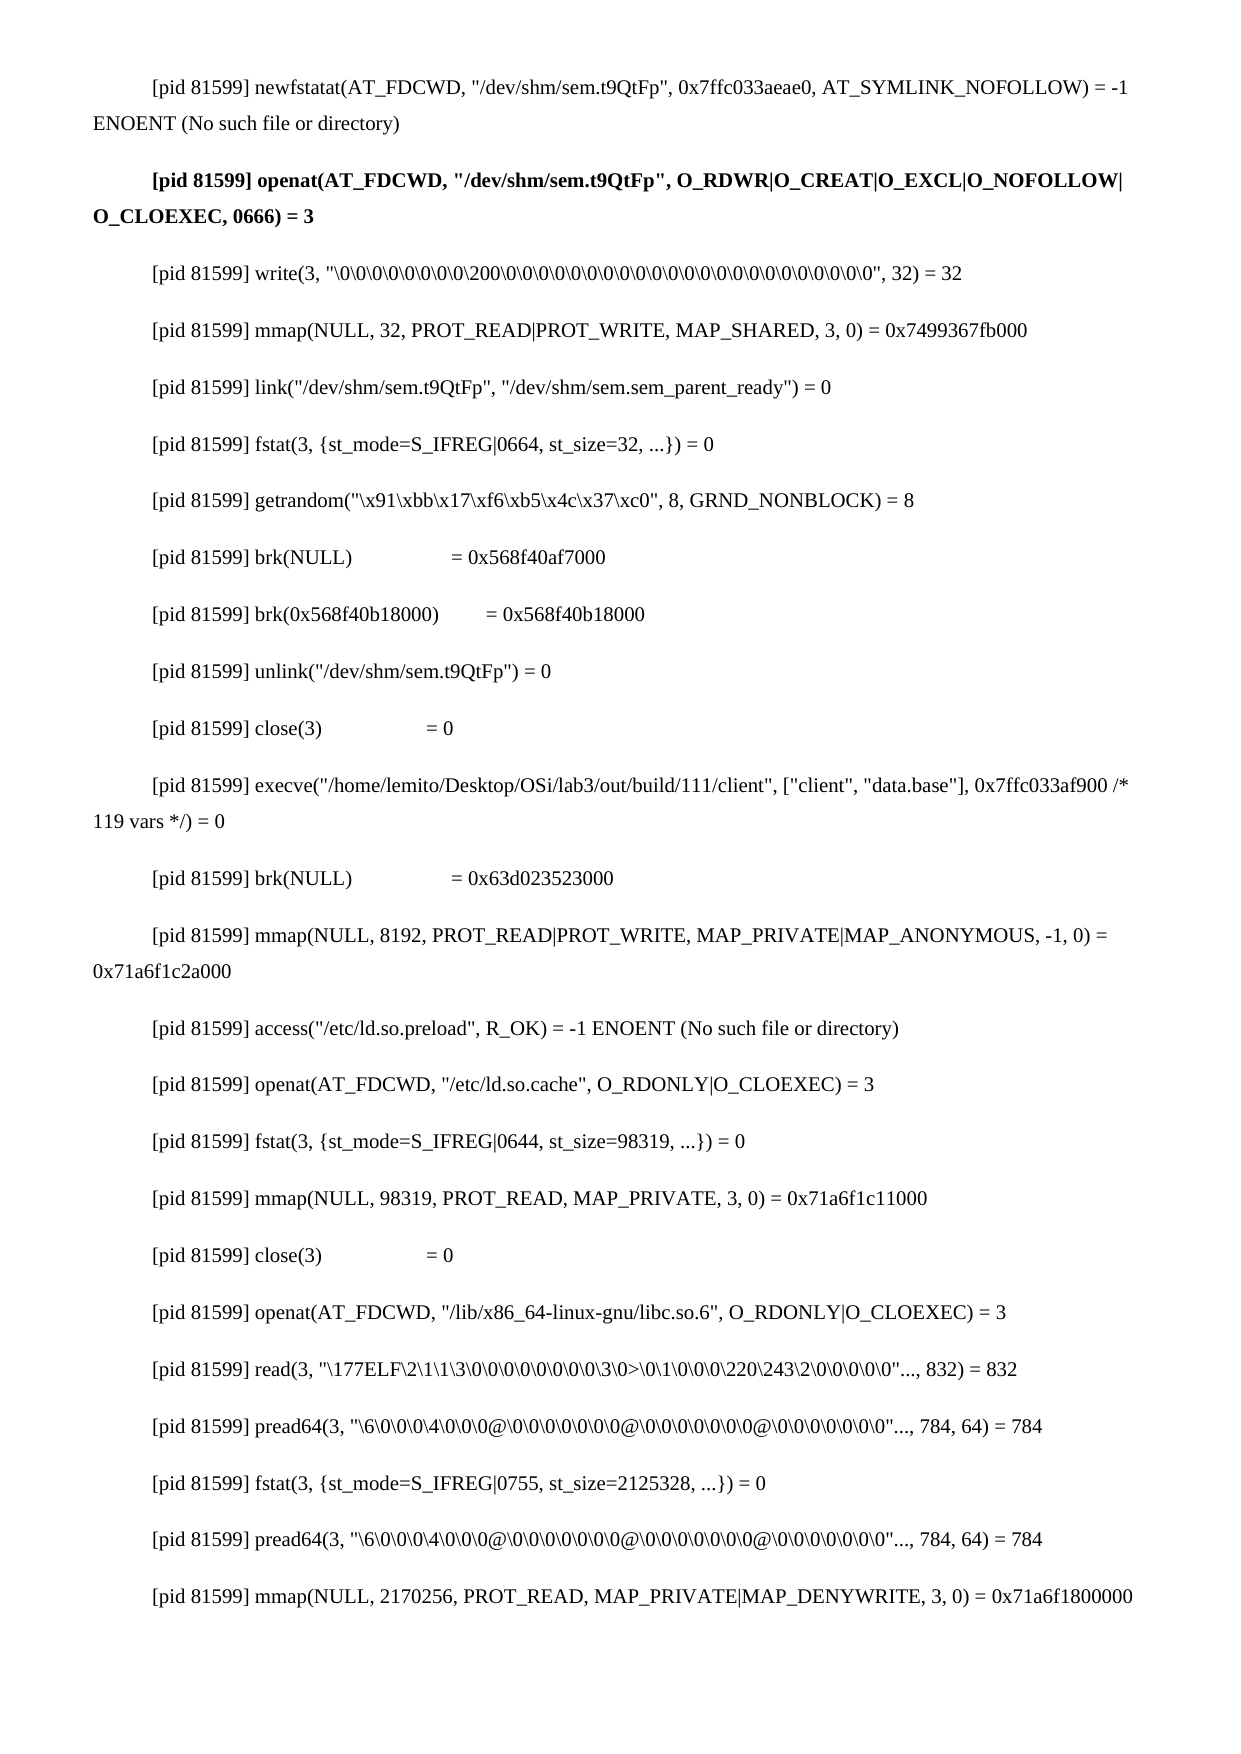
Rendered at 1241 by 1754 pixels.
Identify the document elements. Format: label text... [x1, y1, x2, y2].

text [pid 81599] execve("/home/lemito/Desktop/OSi/lab3/out/build/111/client", ["client", "data.base"], 0x7ffc033af900 /* 119 vars */) = 0 [93, 773, 1147, 833]
text [pid 81599] fstat(3, {st_mode=S_IFREG|0644, st_size=98319, ...}) = 0 [93, 1129, 1147, 1153]
text [pid 81599] write(3, "\0\0\0\0\0\0\0\0\200\0\0\0\0\0\0\0\0\0\0\0\0\0\0\0\0\0\0\0\0\0\0\0", 32) = 32 [93, 261, 1147, 285]
text [pid 81599] brk(NULL) = 0x63d023523000 [93, 866, 1147, 890]
text [pid 81599] fstat(3, {st_mode=S_IFREG|0755, st_size=2125328, ...}) = 0 [93, 1470, 1147, 1494]
text [pid 81599] pread64(3, "\6\0\0\0\4\0\0\0@\0\0\0\0\0\0\0@\0\0\0\0\0\0\0@\0\0\0\0\0\0\0"..., 784, 64) = 784 [93, 1413, 1147, 1438]
text [pid 81599] read(3, "\177ELF\2\1\1\3\0\0\0\0\0\0\0\0\3\0>\0\1\0\0\0\220\243\2\0\0\0\0\0"..., 832) = 832 [93, 1357, 1147, 1381]
text [pid 81599] pread64(3, "\6\0\0\0\4\0\0\0@\0\0\0\0\0\0\0@\0\0\0\0\0\0\0@\0\0\0\0\0\0\0"..., 784, 64) = 784 [93, 1527, 1147, 1551]
text [pid 81599] mmap(NULL, 32, PROT_READ|PROT_WRITE, MAP_SHARED, 3, 0) = 0x7499367fb000 [93, 318, 1147, 342]
text [pid 81599] getrandom("\x91\xbb\x17\xf6\xb5\x4c\x37\xc0", 8, GRND_NONBLOCK) = 8 [93, 488, 1147, 512]
text [pid 81599] brk(NULL) = 0x568f40af7000 [93, 545, 1147, 569]
text [pid 81599] mmap(NULL, 98319, PROT_READ, MAP_PRIVATE, 3, 0) = 0x71a6f1c11000 [93, 1186, 1147, 1210]
text [pid 81599] link("/dev/shm/sem.t9QtFp", "/dev/shm/sem.sem_parent_ready") = 0 [93, 374, 1147, 399]
text [pid 81599] brk(0x568f40b18000) = 0x568f40b18000 [93, 602, 1147, 626]
text [pid 81599] access("/etc/ld.so.preload", R_OK) = -1 ENOENT (No such file or directory) [93, 1015, 1147, 1039]
text [pid 81599] close(3) = 0 [93, 1243, 1147, 1267]
text [pid 81599] unlink("/dev/shm/sem.t9QtFp") = 0 [93, 659, 1147, 683]
text [pid 81599] close(3) = 0 [93, 716, 1147, 740]
text [pid 81599] openat(AT_FDCWD, "/lib/x86_64-linux-gnu/libc.so.6", O_RDONLY|O_CLOEXEC) = 3 [93, 1300, 1147, 1324]
text [pid 81599] mmap(NULL, 2170256, PROT_READ, MAP_PRIVATE|MAP_DENYWRITE, 3, 0) = 0x71a6f1800000 [93, 1584, 1147, 1608]
text [pid 81599] newfstatat(AT_FDCWD, "/dev/shm/sem.t9QtFp", 0x7ffc033aeae0, AT_SYMLINK_NOFOLLOW) = -1 ENOENT (No such file or directory) [93, 75, 1147, 135]
text [pid 81599] fstat(3, {st_mode=S_IFREG|0664, st_size=32, ...}) = 0 [93, 431, 1147, 456]
text [pid 81599] openat(AT_FDCWD, "/dev/shm/sem.t9QtFp", O_RDWR|O_CREAT|O_EXCL|O_NOFOLLOW|O_CLOEXEC, 0666) = 3 [93, 168, 1147, 228]
text [pid 81599] openat(AT_FDCWD, "/etc/ld.so.cache", O_RDONLY|O_CLOEXEC) = 3 [93, 1072, 1147, 1096]
text [pid 81599] mmap(NULL, 8192, PROT_READ|PROT_WRITE, MAP_PRIVATE|MAP_ANONYMOUS, -1, 0) = 0x71a6f1c2a000 [93, 922, 1147, 983]
